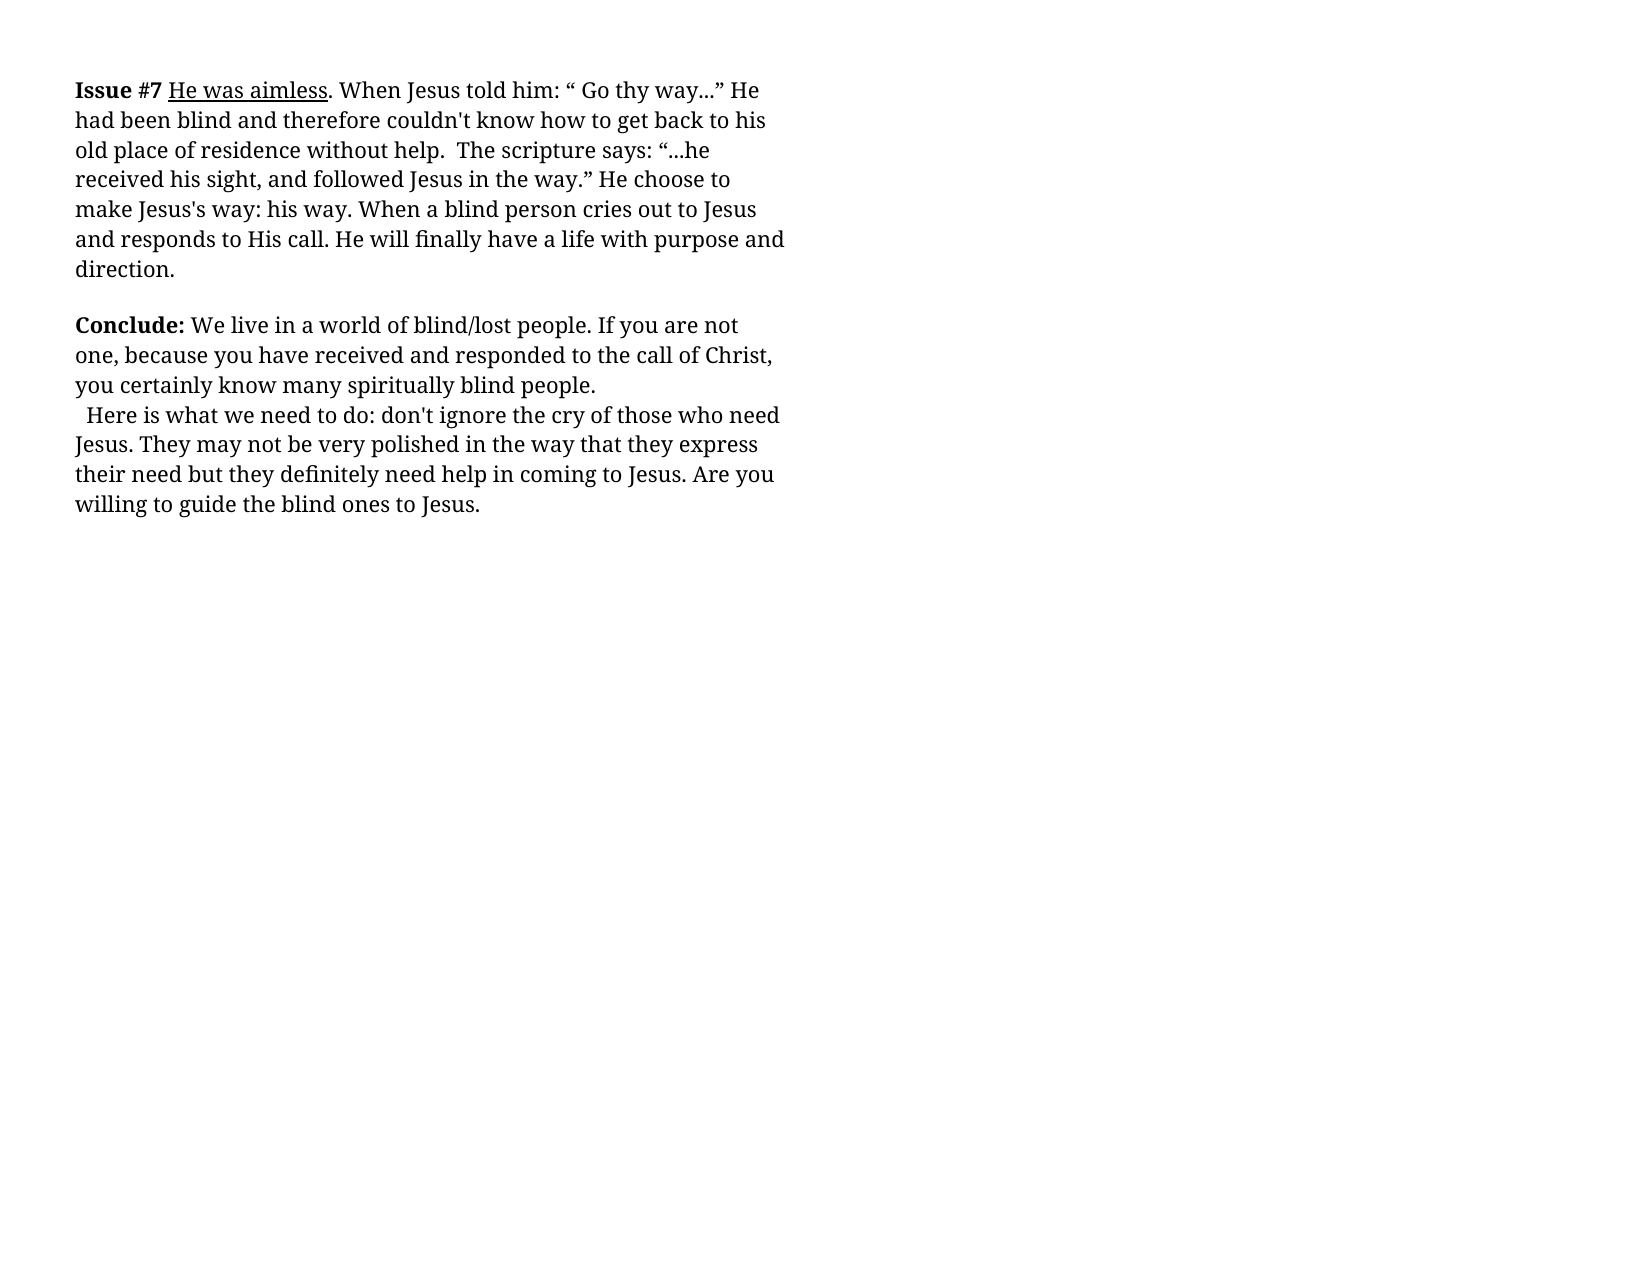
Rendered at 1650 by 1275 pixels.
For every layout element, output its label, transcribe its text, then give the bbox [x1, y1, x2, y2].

text Conclude: We live in a world of blind/lost people. If you are not one, because you have received and responded to the call of Christ, you certainly know many spiritually blind people. [75, 310, 787, 399]
text Here is what we need to do: don't ignore the cry of those who need Jesus. They may not be very polished in the way that they express their need but they definitely need help in coming to Jesus. Are you willing to guide the blind ones to Jesus. [75, 399, 787, 519]
text Issue #7 He was aimless. When Jesus told him: “ Go thy way...” He had been blind and therefore couldn't know how to get back to his old place of residence without help. The scripture says: “...he received his sight, and followed Jesus in the way.” He choose to make Jesus's way: his way. When a blind person cries out to Jesus and responds to His call. He will finally have a life with purpose and direction. [75, 75, 787, 283]
